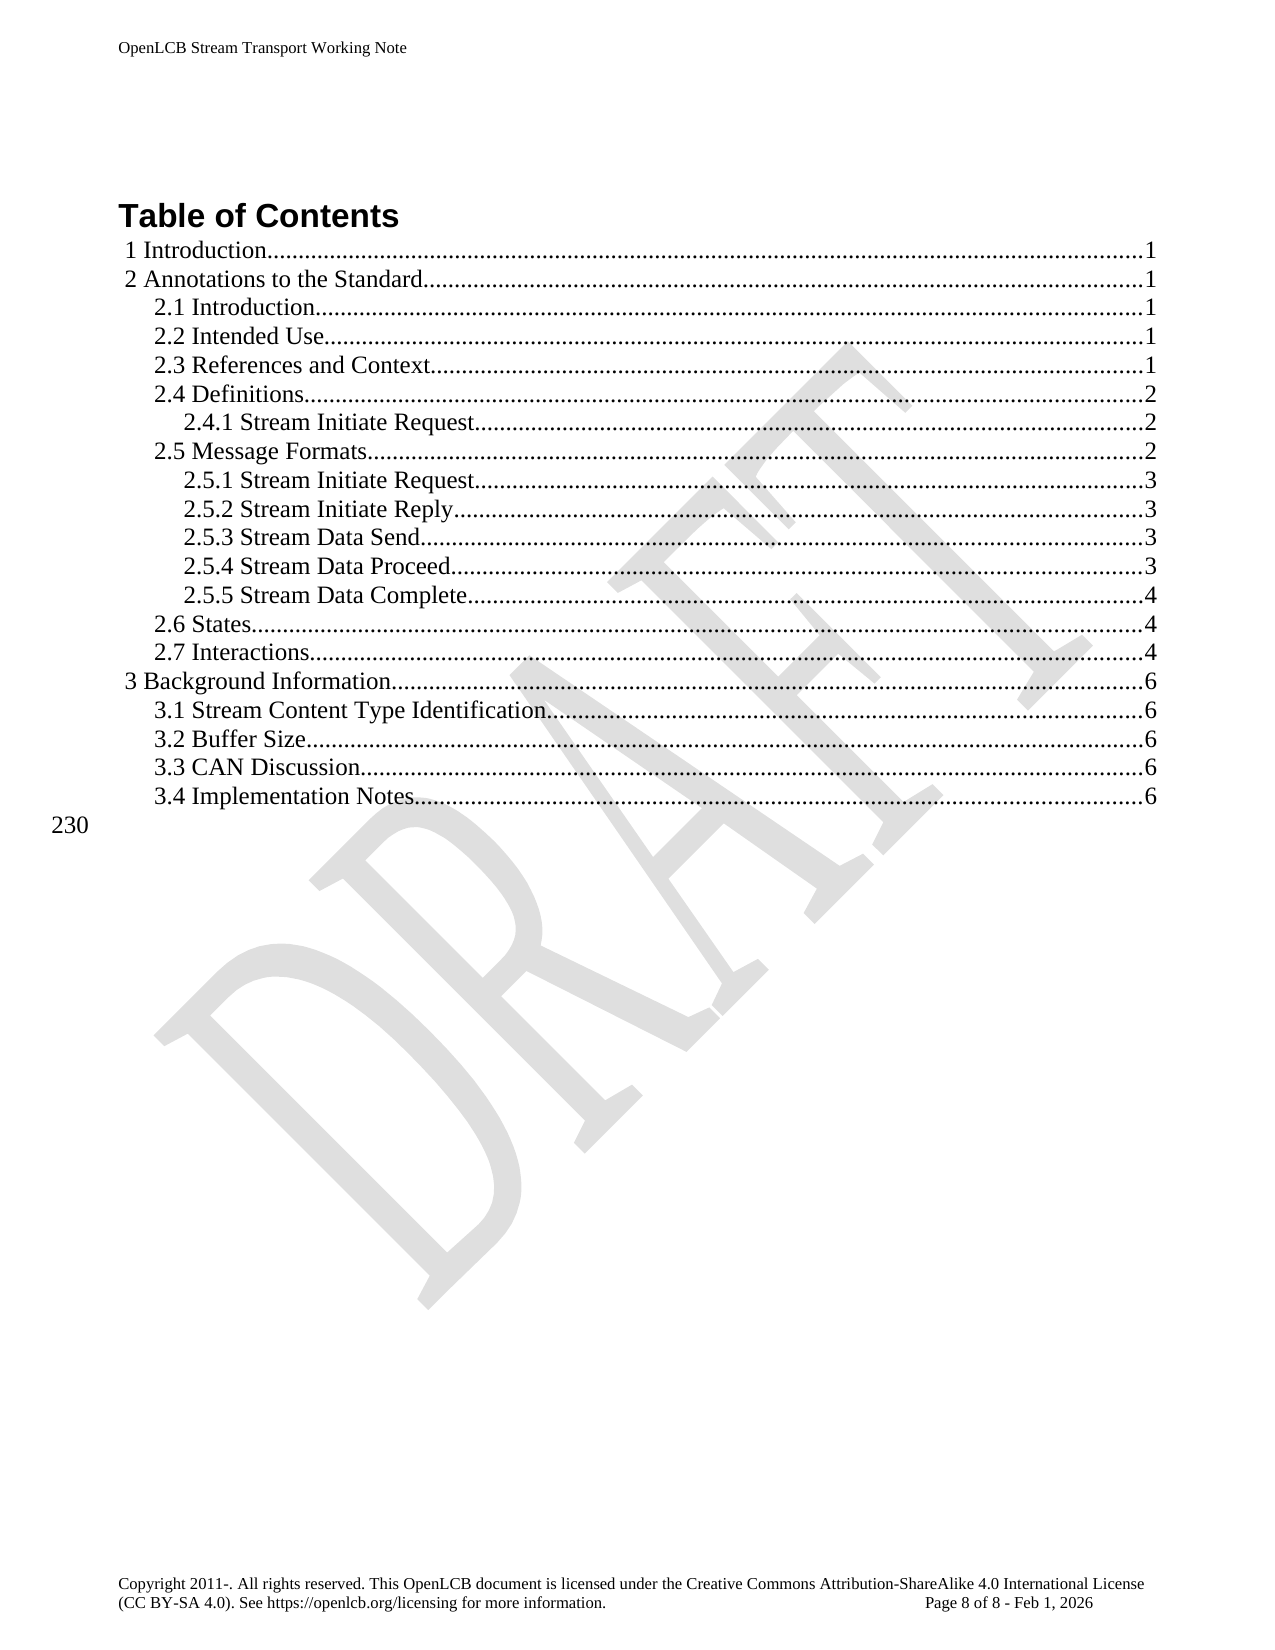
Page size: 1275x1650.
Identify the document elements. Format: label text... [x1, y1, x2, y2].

text 2.6 States 4 [712, 609, 818, 637]
text 2.5 Message Formats 2 [148, 436, 752, 465]
text 2.5 Message Formats 2 [840, 436, 1157, 465]
text 2.7 Interactions 4 [1041, 637, 1076, 650]
text 2.5.1 Stream Initiate Request 3 [869, 465, 1157, 494]
text 3.3 CAN Discussion 6 [581, 752, 660, 781]
text 2.7 Interactions 4 [842, 637, 1027, 666]
text 2.5.5 Stream Data Complete 4 [683, 580, 970, 609]
text 2.5 Message Formats 2 [764, 436, 826, 465]
text 2.5.3 Stream Data Send 3 [676, 522, 912, 551]
text 3 Background Information 6 [118, 666, 522, 695]
text 2.4.1 Stream Initiate Request 2 [177, 407, 781, 436]
text 2.6 States 4 [148, 609, 697, 637]
text 2.5.3 Stream Data Send 3 [177, 522, 666, 551]
text 2.5.2 Stream Initiate Reply 3 [772, 494, 883, 522]
text 3.3 CAN Discussion 6 [674, 752, 841, 781]
text 2.7 Interactions 4 [148, 637, 726, 666]
subtitle Table of Contents [118, 196, 1157, 235]
text 3.1 Stream Content Type Identification 6 [590, 695, 784, 724]
text 2.5.2 Stream Initiate Reply 3 [732, 494, 780, 522]
text 2.5.4 Stream Data Proceed 3 [955, 551, 1157, 580]
text 2.4.1 Stream Initiate Request 2 [815, 407, 1157, 436]
text 2.4 Definitions 2 [887, 379, 1157, 407]
text 2.2 Intended Use 1 [148, 321, 1157, 350]
text 2.3 References and Context 1 [858, 350, 1157, 379]
text 2.6 States 4 [814, 609, 998, 637]
text 3.2 Buffer Size 6 [633, 724, 812, 752]
text 3.2 Buffer Size 6 [562, 724, 618, 752]
text 2.5.5 Stream Data Complete 4 [177, 580, 669, 609]
text 2.4 Definitions 2 [148, 379, 809, 407]
text 2.5.4 Stream Data Proceed 3 [665, 551, 941, 580]
text 1 Introduction 1 [118, 235, 1157, 264]
text 3.2 Buffer Size 6 [148, 724, 561, 752]
text 2.7 Interactions 4 [740, 637, 816, 666]
text 2 Annotations to the Standard 1 [118, 264, 1157, 292]
text 3 Background Information 6 [547, 666, 755, 695]
text 3.1 Stream Content Type Identification 6 [148, 695, 542, 724]
text 3.2 Buffer Size 6 [827, 724, 1157, 752]
text 2.7 Interactions 4 [1074, 637, 1157, 666]
text 2.5.3 Stream Data Send 3 [926, 522, 1157, 551]
text 2.5.1 Stream Initiate Request 3 [177, 465, 752, 494]
text 2.1 Introduction 1 [148, 292, 1157, 321]
text 3.1 Stream Content Type Identification 6 [798, 695, 1157, 724]
text 2.3 References and Context 1 [148, 350, 838, 379]
text 3 Background Information 6 [1045, 666, 1157, 695]
text 2.5.4 Stream Data Proceed 3 [177, 551, 637, 580]
text 3.4 Implementation Notes 6 [148, 781, 601, 810]
text 2.6 States 4 [1013, 609, 1157, 637]
text 3.4 Implementation Notes 6 [884, 781, 1157, 810]
text 3.3 CAN Discussion 6 [855, 752, 1157, 781]
text 3.3 CAN Discussion 6 [148, 752, 581, 781]
text 2.5.2 Stream Initiate Reply 3 [177, 494, 694, 522]
text 3.4 Implementation Notes 6 [601, 781, 701, 810]
text 2.5.2 Stream Initiate Reply 3 [898, 494, 1157, 522]
text 2.4 Definitions 2 [820, 379, 897, 407]
text 3 Background Information 6 [798, 666, 1033, 695]
text 2.5.1 Stream Initiate Request 3 [757, 465, 855, 494]
text 2.5.5 Stream Data Complete 4 [984, 580, 1157, 609]
text 3.4 Implementation Notes 6 [717, 781, 870, 810]
